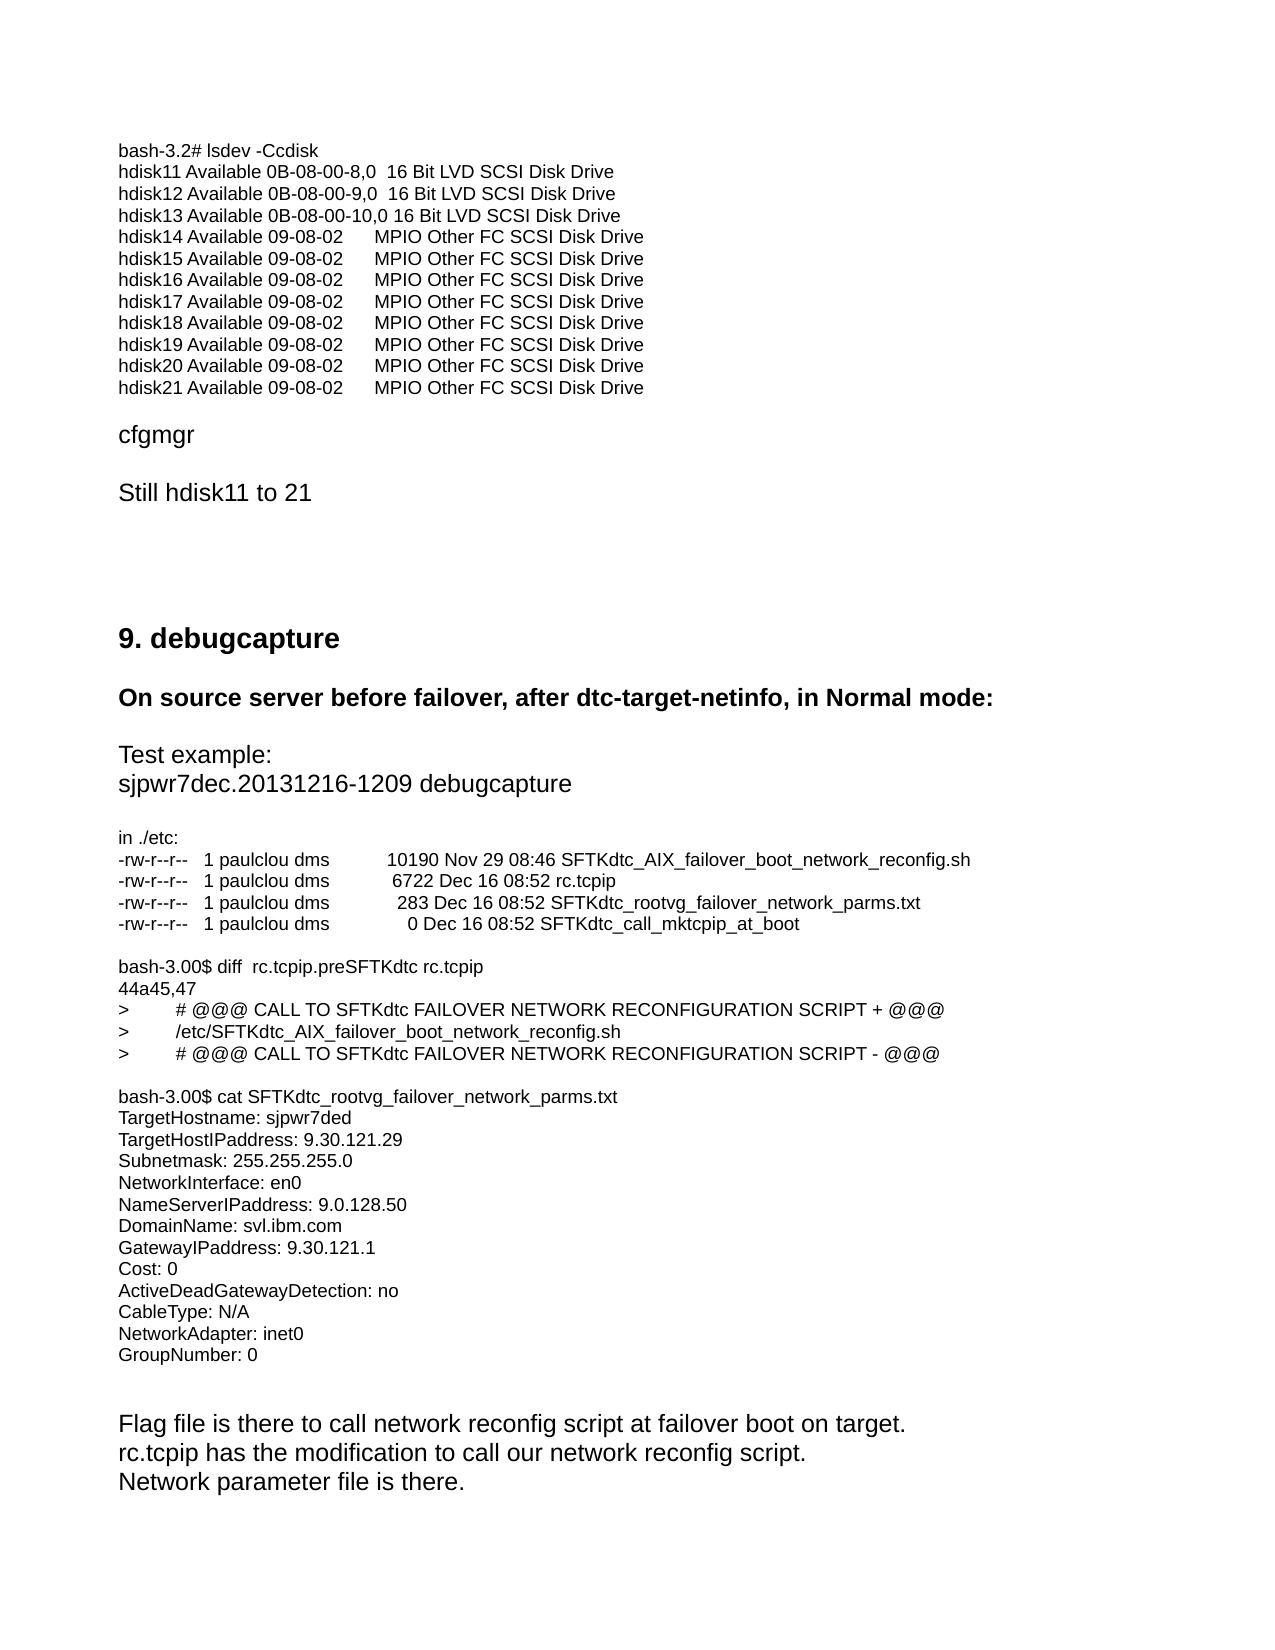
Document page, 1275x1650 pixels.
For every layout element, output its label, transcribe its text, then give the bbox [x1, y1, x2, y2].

text NameServerIPaddress: 9.0.128.50 [118, 1193, 1157, 1215]
text Network parameter file is there. [118, 1466, 1157, 1495]
text hdisk13 Available 0B-08-00-10,0 16 Bit LVD SCSI Disk Drive [118, 204, 1157, 226]
text bash-3.00$ diff rc.tcpip.preSFTKdtc rc.tcpip [118, 956, 1157, 978]
text NetworkAdapter: inet0 [118, 1323, 1157, 1344]
text hdisk17 Available 09-08-02 MPIO Other FC SCSI Disk Drive [118, 291, 1157, 312]
text On source server before failover, after dtc-target-netinfo, in Normal mode: [118, 683, 1157, 712]
text hdisk19 Available 09-08-02 MPIO Other FC SCSI Disk Drive [118, 334, 1157, 355]
text Test example: [118, 741, 1157, 769]
text GatewayIPaddress: 9.30.121.1 [118, 1236, 1157, 1258]
text hdisk18 Available 09-08-02 MPIO Other FC SCSI Disk Drive [118, 312, 1157, 334]
text hdisk16 Available 09-08-02 MPIO Other FC SCSI Disk Drive [118, 269, 1157, 291]
text NetworkInterface: en0 [118, 1172, 1157, 1193]
text Flag file is there to call network reconfig script at failover boot on target. [118, 1409, 1157, 1438]
text 44a45,47 [118, 978, 1157, 999]
text > /etc/SFTKdtc_AIX_failover_boot_network_reconfig.sh [118, 1021, 1157, 1042]
text hdisk14 Available 09-08-02 MPIO Other FC SCSI Disk Drive [118, 226, 1157, 247]
text CableType: N/A [118, 1301, 1157, 1323]
text -rw-r--r-- 1 paulclou dms 6722 Dec 16 08:52 rc.tcpip [118, 870, 1157, 891]
text Still hdisk11 to 21 [118, 477, 1157, 506]
text > # @@@ CALL TO SFTKdtc FAILOVER NETWORK RECONFIGURATION SCRIPT - @@@ [118, 1042, 1157, 1064]
text rc.tcpip has the modification to call our network reconfig script. [118, 1438, 1157, 1466]
text in ./etc: [118, 827, 1157, 848]
text hdisk15 Available 09-08-02 MPIO Other FC SCSI Disk Drive [118, 247, 1157, 269]
text TargetHostIPaddress: 9.30.121.29 [118, 1129, 1157, 1150]
text TargetHostname: sjpwr7ded [118, 1107, 1157, 1129]
text DomainName: svl.ibm.com [118, 1215, 1157, 1236]
text hdisk21 Available 09-08-02 MPIO Other FC SCSI Disk Drive [118, 377, 1157, 398]
text bash-3.2# lsdev -Ccdisk [118, 140, 1157, 161]
subtitle 9. debugcapture [118, 621, 1157, 654]
text -rw-r--r-- 1 paulclou dms 10190 Nov 29 08:46 SFTKdtc_AIX_failover_boot_network_reconfig.sh [118, 848, 1157, 870]
text -rw-r--r-- 1 paulclou dms 283 Dec 16 08:52 SFTKdtc_rootvg_failover_network_parms.txt [118, 891, 1157, 913]
text hdisk20 Available 09-08-02 MPIO Other FC SCSI Disk Drive [118, 355, 1157, 377]
text ActiveDeadGatewayDetection: no [118, 1279, 1157, 1301]
text > # @@@ CALL TO SFTKdtc FAILOVER NETWORK RECONFIGURATION SCRIPT + @@@ [118, 999, 1157, 1021]
text -rw-r--r-- 1 paulclou dms 0 Dec 16 08:52 SFTKdtc_call_mktcpip_at_boot [118, 913, 1157, 934]
text Cost: 0 [118, 1258, 1157, 1279]
text hdisk11 Available 0B-08-00-8,0 16 Bit LVD SCSI Disk Drive [118, 161, 1157, 183]
text cfgmgr [118, 420, 1157, 449]
text bash-3.00$ cat SFTKdtc_rootvg_failover_network_parms.txt [118, 1086, 1157, 1107]
text sjpwr7dec.20131216-1209 debugcapture [118, 769, 1157, 798]
text hdisk12 Available 0B-08-00-9,0 16 Bit LVD SCSI Disk Drive [118, 183, 1157, 204]
text Subnetmask: 255.255.255.0 [118, 1150, 1157, 1172]
text GroupNumber: 0 [118, 1344, 1157, 1366]
